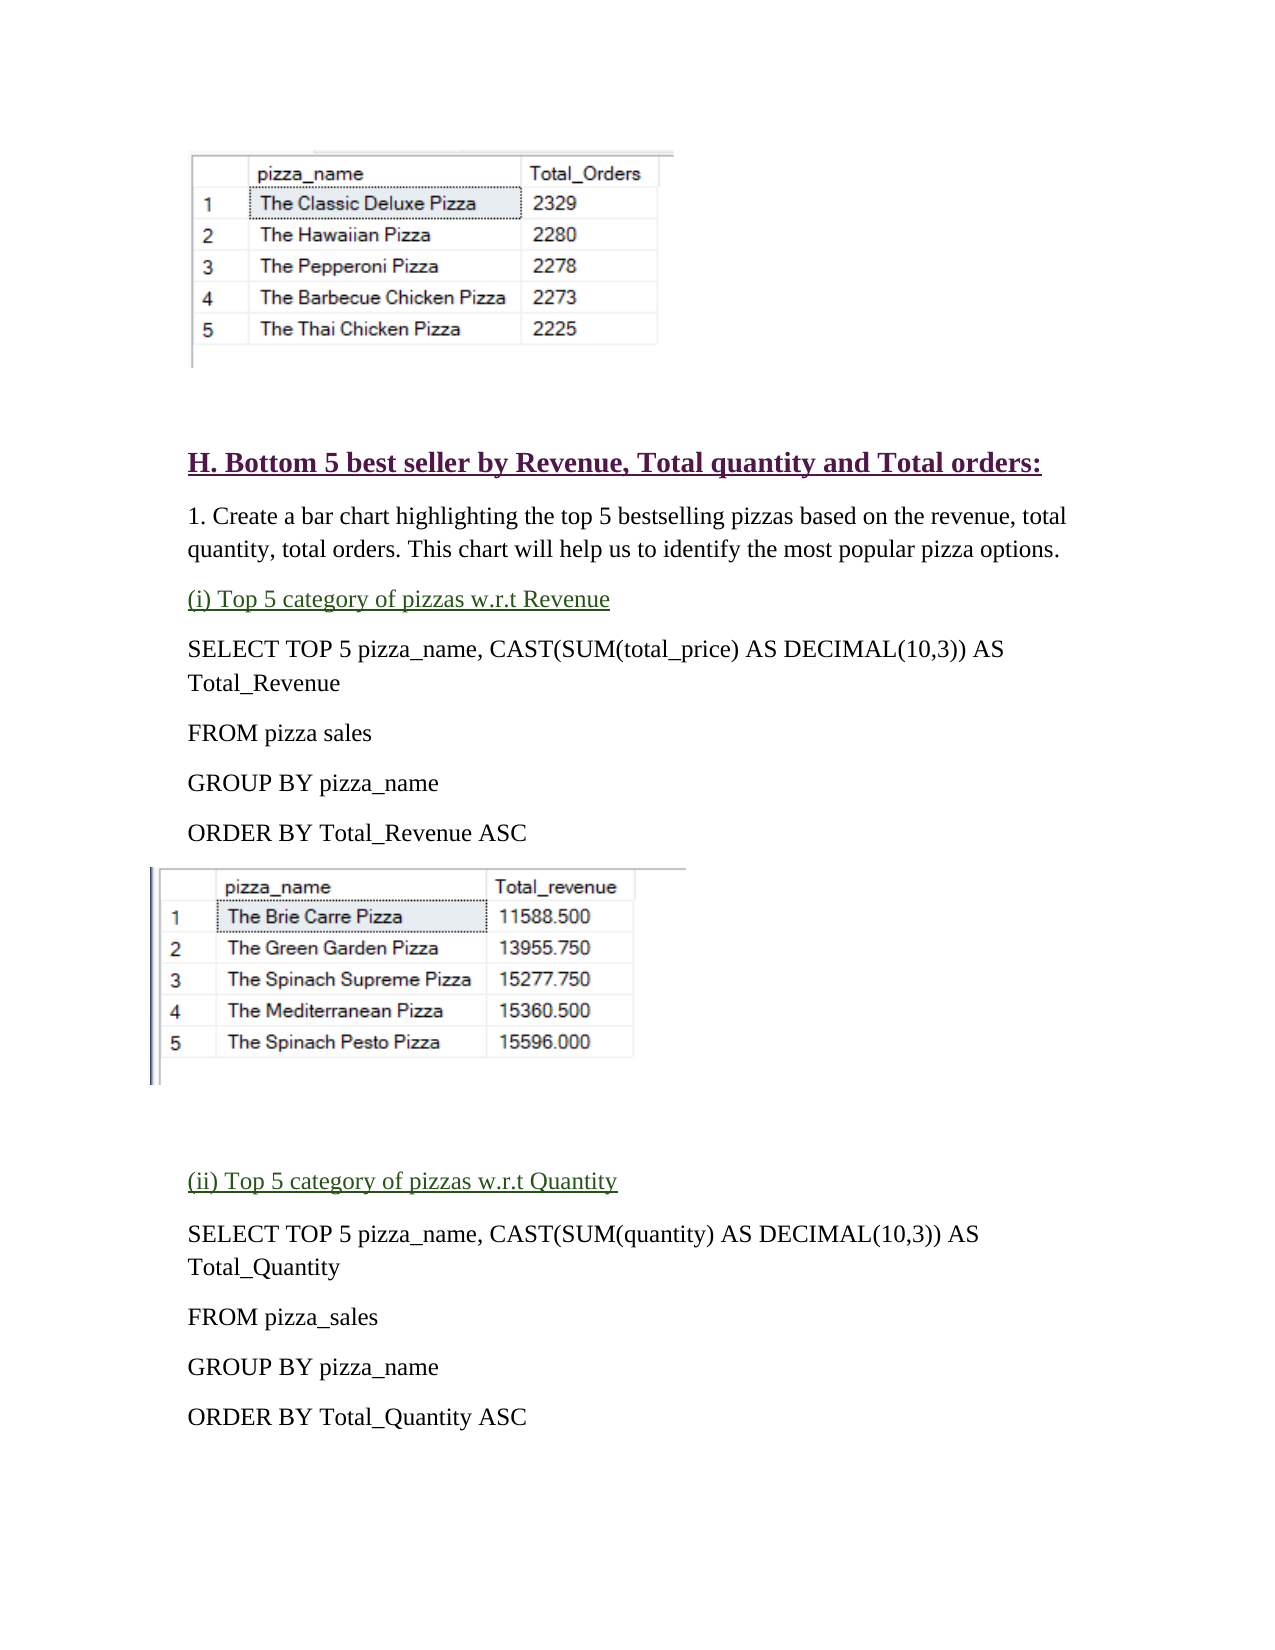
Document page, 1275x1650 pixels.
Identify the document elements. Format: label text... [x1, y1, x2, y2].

text FROM pizza_sales [187, 1302, 1125, 1331]
text (i) Top 5 category of pizzas w.r.t Revenue [187, 584, 1125, 613]
text H. Bottom 5 best seller by Revenue, Total quantity and Total orders: [187, 445, 1125, 479]
text SELECT TOP 5 pizza_name, CAST(SUM(total_price) AS DECIMAL(10,3)) AS Total_Revenue [187, 634, 1125, 696]
text (ii) Top 5 category of pizzas w.r.t Quantity [187, 1163, 1125, 1197]
text FROM pizza sales [187, 718, 1125, 746]
text ORDER BY Total_Quantity ASC [187, 1402, 1125, 1431]
text GROUP BY pizza_name [187, 768, 1125, 796]
text SELECT TOP 5 pizza_name, CAST(SUM(quantity) AS DECIMAL(10,3)) AS Total_Quantity [187, 1219, 1125, 1281]
text GROUP BY pizza_name [187, 1352, 1125, 1381]
text 1. Create a bar chart highlighting the top 5 bestselling pizzas based on the revenue, total quantity, total orders. This chart will help us to identify the most popular pizza options. [187, 501, 1125, 563]
text ORDER BY Total_Revenue ASC [187, 818, 1125, 846]
